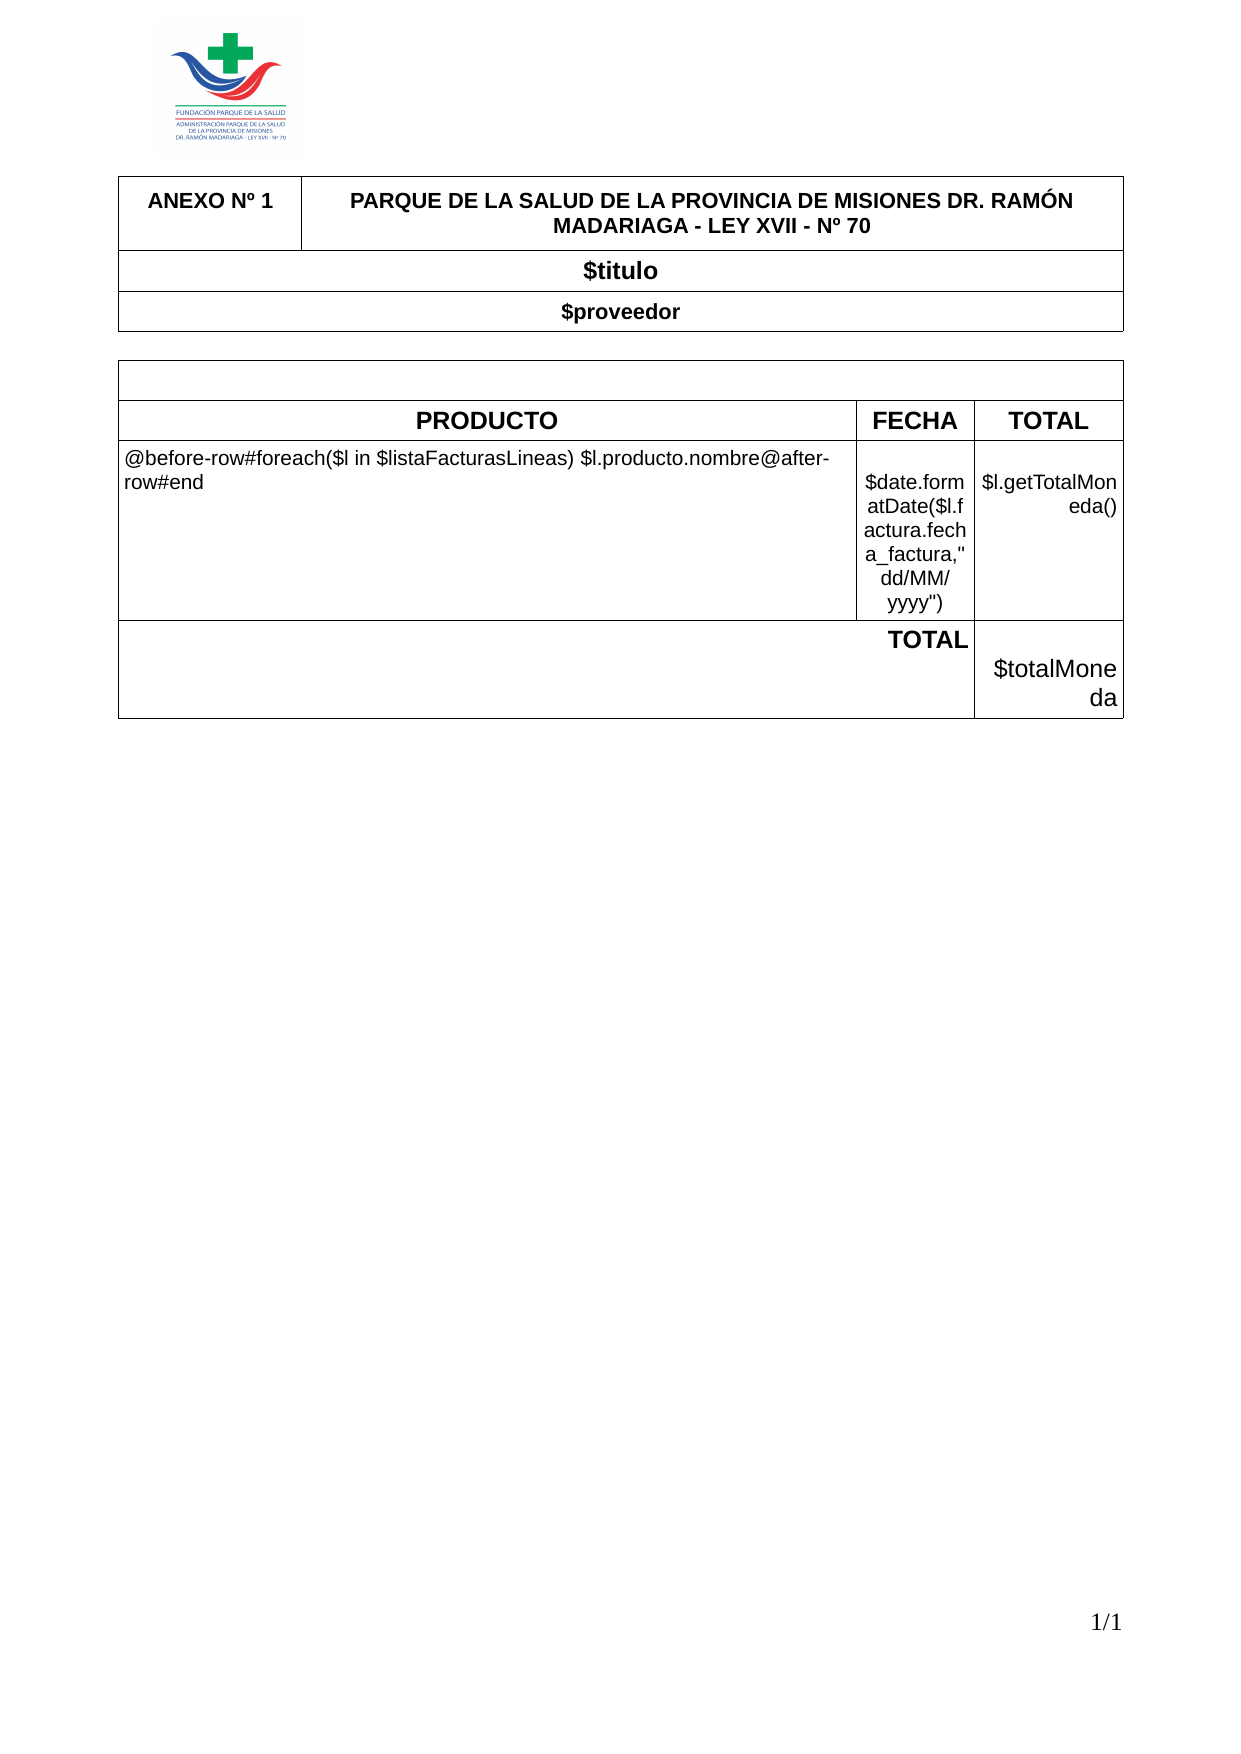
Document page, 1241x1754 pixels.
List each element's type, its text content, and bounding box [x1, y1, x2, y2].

table_cell PRODUCTO [119, 401, 856, 440]
table_header PARQUE DE LA SALUD DE LA PROVINCIA DE MISIONES DR. RAMÓN MADARIAGA - LEY XVII - Nº 70 [302, 177, 1123, 250]
table_header ANEXO Nº 1 [119, 177, 301, 250]
table_header [119, 361, 1123, 400]
table_cell $totalMoneda [975, 621, 1123, 717]
table_cell TOTAL [119, 621, 974, 717]
picture [154, 17, 305, 157]
table_cell $date.formatDate($l.factura.fecha_factura,"dd/MM/yyyy") [857, 441, 974, 619]
table_cell $l.getTotalMoneda() [975, 441, 1123, 619]
table_cell FECHA [857, 401, 974, 440]
table_cell $titulo [119, 251, 1123, 291]
table_cell $proveedor [119, 292, 1123, 331]
table_cell @before-row#foreach($l in $listaFacturasLineas) $l.producto.nombre@after-row#end [119, 441, 856, 619]
table_cell TOTAL [975, 401, 1123, 440]
